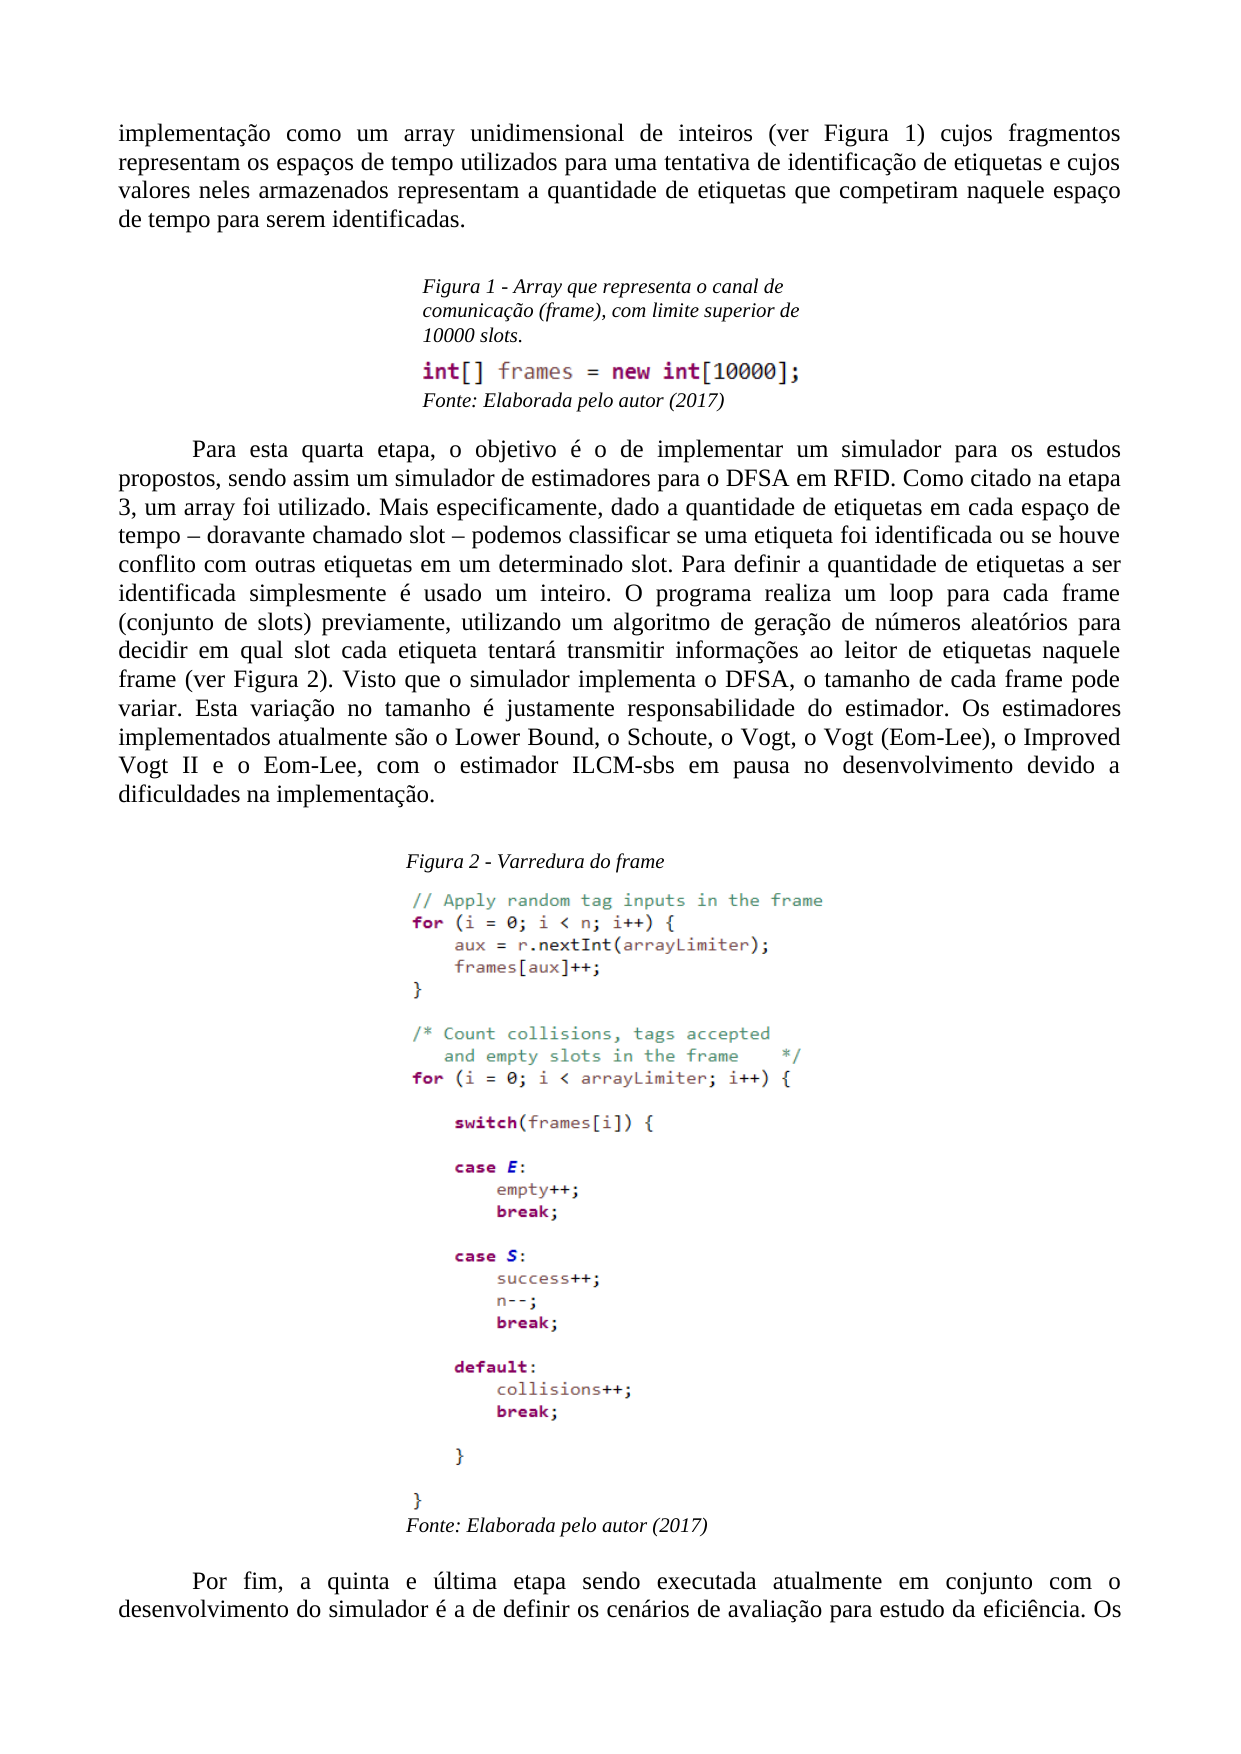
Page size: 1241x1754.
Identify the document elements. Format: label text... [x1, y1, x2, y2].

text implementação como um array unidimensional de inteiros (ver Figura 1) cujos fragmentos representam os espaços de tempo utilizados para uma tentativa de identificação de etiquetas e cujos valores neles armazenados representam a quantidade de etiquetas que competiram naquele espaço de tempo para serem identificadas. [118, 118, 1122, 233]
text Fonte: Elaborada pelo autor (2017) [406, 1513, 834, 1537]
text Fonte: Elaborada pelo autor (2017) [422, 359, 818, 412]
text Por fim, a quinta e última etapa sendo executada atualmente em conjunto com o desenvolvimento do simulador é a de definir os cenários de avaliação para estudo da eficiência. Os [118, 1566, 1122, 1623]
text Para esta quarta etapa, o objetivo é o de implementar um simulador para os estudos propostos, sendo assim um simulador de estimadores para o DFSA em RFID. Como citado na etapa 3, um array foi utilizado. Mais especificamente, dado a quantidade de etiquetas em cada espaço de tempo – doravante chamado slot – podemos classificar se uma etiqueta foi identificada ou se houve conflito com outras etiquetas em um determinado slot. Para definir a quantidade de etiquetas a ser identificada simplesmente é usado um inteiro. O programa realiza um loop para cada frame (conjunto de slots) previamente, utilizando um algoritmo de geração de números aleatórios para decidir em qual slot cada etiqueta tentará transmitir informações ao leitor de etiquetas naquele frame (ver Figura 2). Visto que o simulador implementa o DFSA, o tamanho de cada frame pode variar. Esta variação no tamanho é justamente responsabilidade do estimador. Os estimadores implementados atualmente são o Lower Bound, o Schoute, o Vogt, o Vogt (Eom-Lee), o Improved Vogt II e o Eom-Lee, com o estimador ILCM-sbs em pausa no desenvolvimento devido a dificuldades na implementação. [118, 434, 1122, 808]
picture [405, 886, 835, 1513]
picture [422, 359, 803, 387]
text Figura 1 - Array que representa o canal de comunicação (frame), com limite superior de 10000 slots. [422, 274, 818, 359]
text Figura 2 - Varredura do frame [406, 849, 834, 886]
